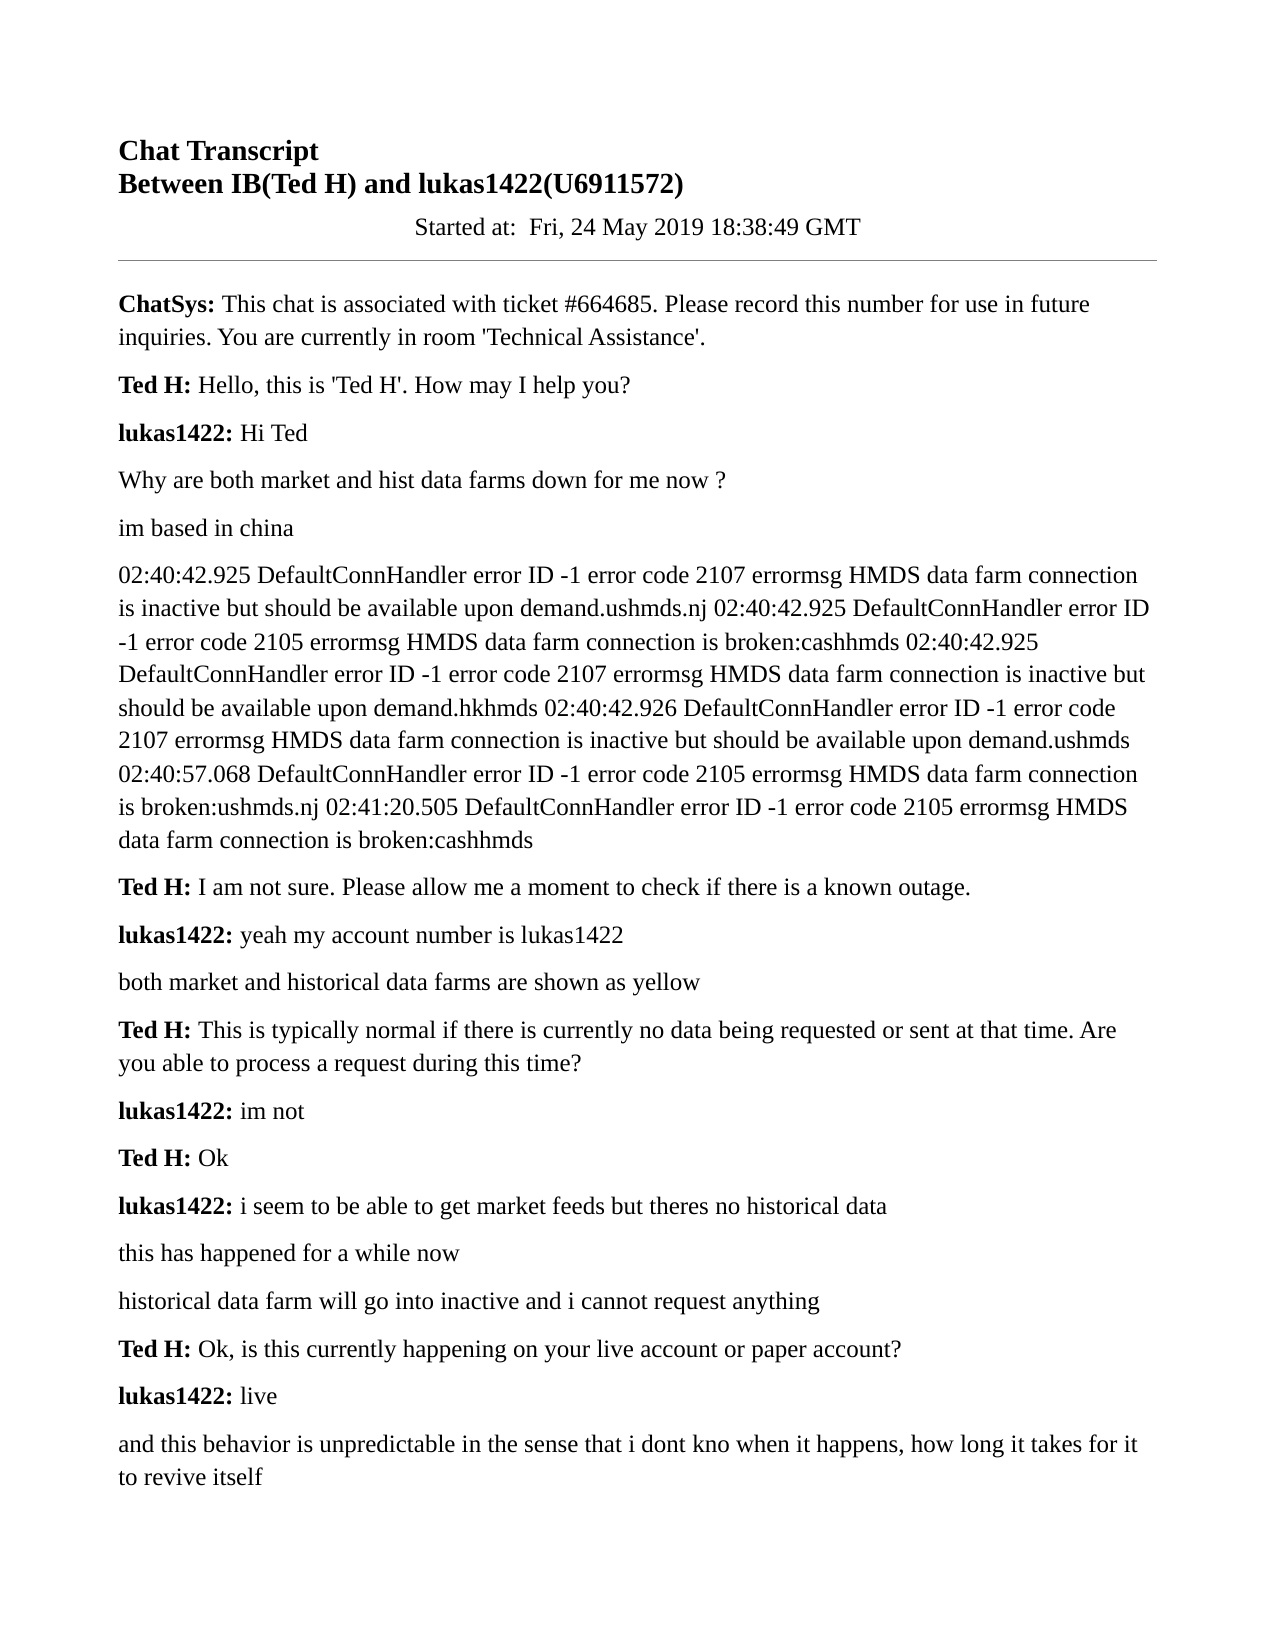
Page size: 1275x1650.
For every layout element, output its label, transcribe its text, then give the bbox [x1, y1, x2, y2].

text both market and historical data farms are shown as yellow [118, 967, 1157, 996]
text Started at: Fri, 24 May 2019 18:38:49 GMT [118, 212, 1157, 241]
text historical data farm will go into inactive and i cannot request anything [118, 1286, 1157, 1315]
text lukas1422: i seem to be able to get market feeds but theres no historical data [118, 1191, 1157, 1220]
text lukas1422: Hi Ted [118, 418, 1157, 446]
text Ted H: This is typically normal if there is currently no data being requested or sent at that time. Are you able to process a request during this time? [118, 1015, 1157, 1077]
text 02:40:42.925 DefaultConnHandler error ID -1 error code 2107 errormsg HMDS data farm connection is inactive but should be available upon demand.ushmds.nj 02:40:42.925 DefaultConnHandler error ID -1 error code 2105 errormsg HMDS data farm connection is broken:cashhmds 02:40:42.925 DefaultConnHandler error ID -1 error code 2107 errormsg HMDS data farm connection is inactive but should be available upon demand.hkhmds 02:40:42.926 DefaultConnHandler error ID -1 error code 2107 errormsg HMDS data farm connection is inactive but should be available upon demand.ushmds 02:40:57.068 DefaultConnHandler error ID -1 error code 2105 errormsg HMDS data farm connection is broken:ushmds.nj 02:41:20.505 DefaultConnHandler error ID -1 error code 2105 errormsg HMDS data farm connection is broken:cashhmds [118, 561, 1157, 853]
subtitle Chat Transcript Between IB(Ted H) and lukas1422(U6911572) [118, 133, 1157, 200]
text lukas1422: im not [118, 1096, 1157, 1124]
text and this behavior is unpredictable in the sense that i dont kno when it happens, how long it takes for it to revive itself [118, 1429, 1157, 1491]
text im based in china [118, 513, 1157, 542]
text ChatSys: This chat is associated with ticket #664685. Please record this number for use in future inquiries. You are currently in room 'Technical Assistance'. [118, 289, 1157, 351]
text lukas1422: live [118, 1381, 1157, 1410]
text Ted H: Hello, this is 'Ted H'. How may I help you? [118, 370, 1157, 399]
text lukas1422: yeah my account number is lukas1422 [118, 920, 1157, 949]
text this has happened for a while now [118, 1238, 1157, 1267]
text Ted H: Ok [118, 1143, 1157, 1172]
text Ted H: Ok, is this currently happening on your live account or paper account? [118, 1334, 1157, 1362]
text Why are both market and hist data farms down for me now ? [118, 465, 1157, 494]
text Ted H: I am not sure. Please allow me a moment to check if there is a known outage. [118, 872, 1157, 901]
